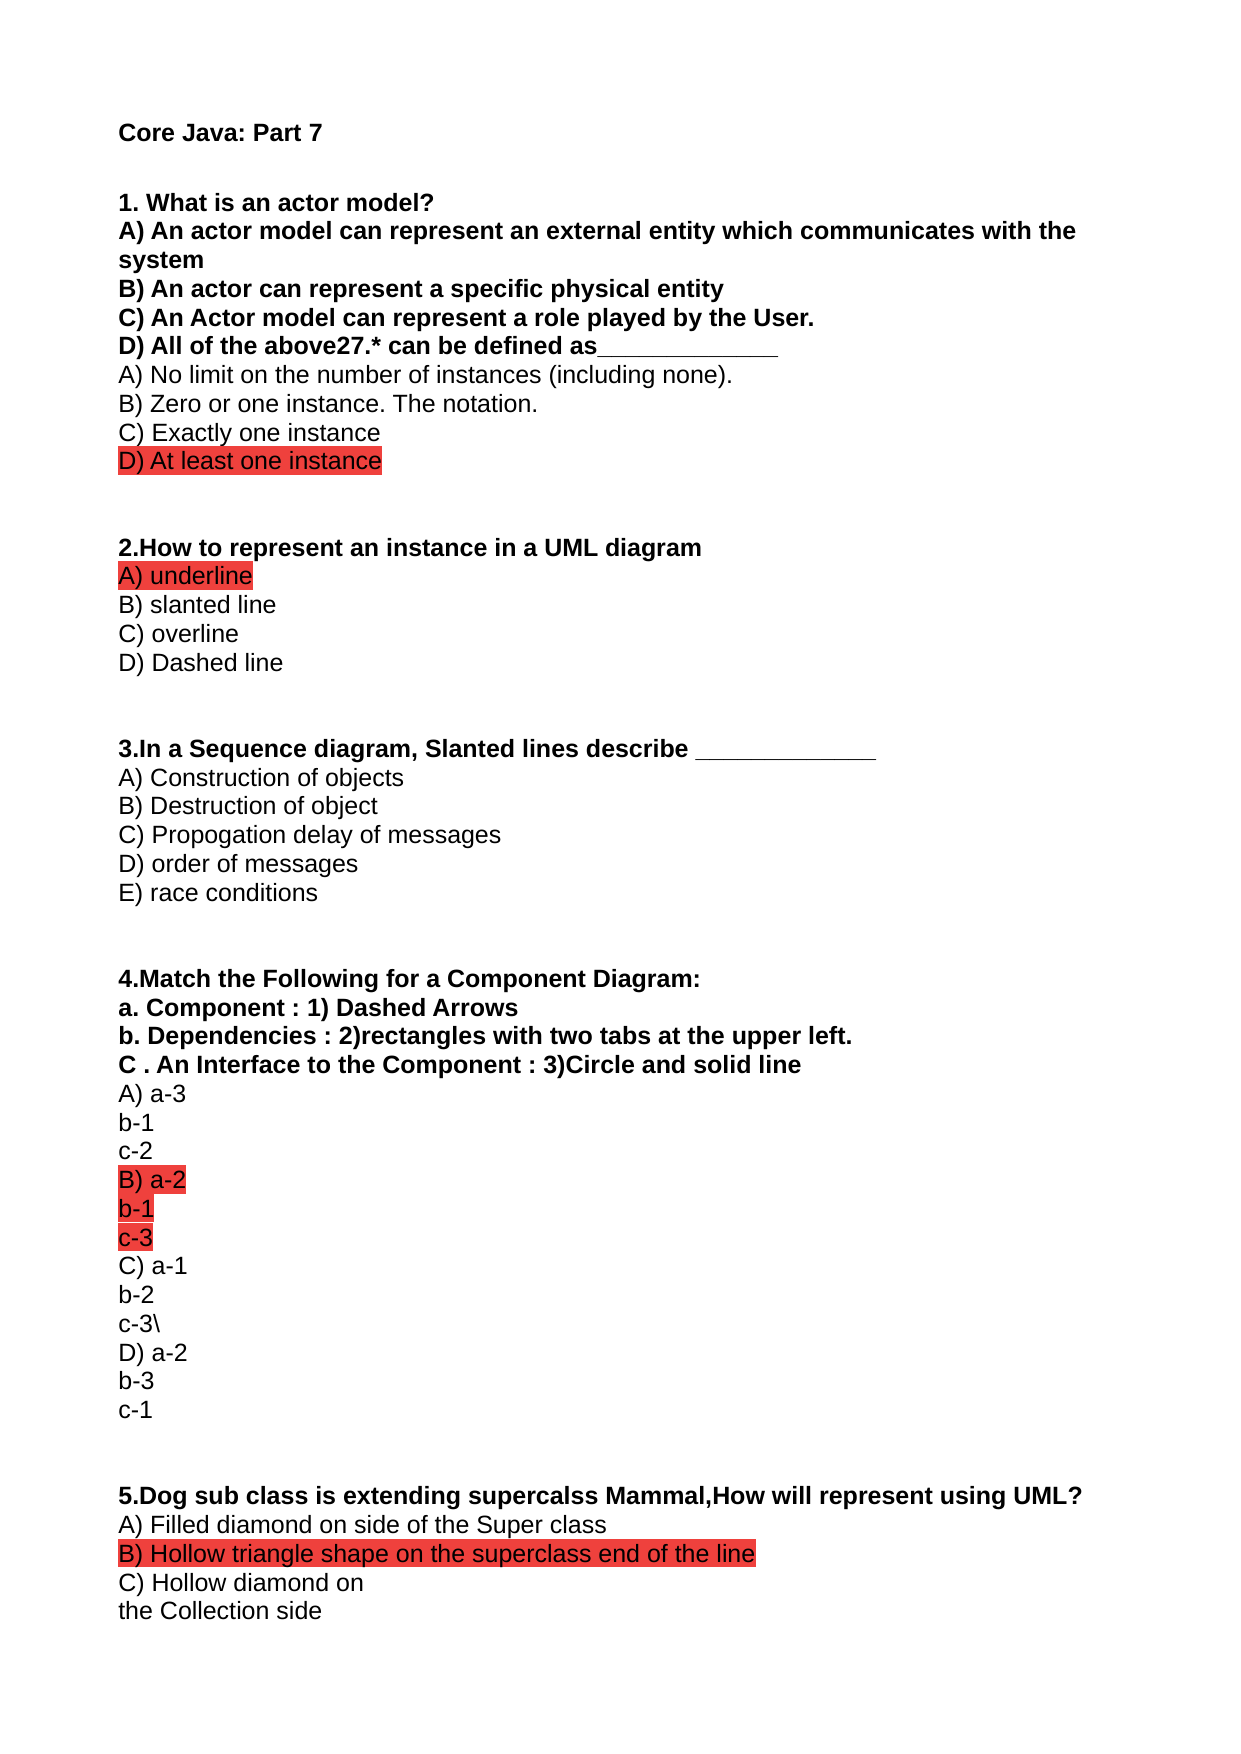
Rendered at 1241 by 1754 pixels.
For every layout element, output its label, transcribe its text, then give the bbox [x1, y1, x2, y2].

text C) a-1 [118, 1251, 1122, 1280]
text c-1 [118, 1395, 1122, 1424]
text 4.Match the Following for a Component Diagram: [118, 964, 1122, 992]
text D) Dashed line [118, 647, 1122, 676]
text D) All of the above27.* can be defined as_____________ [118, 331, 1122, 360]
text 2.How to represent an instance in a UML diagram [118, 532, 1122, 561]
text A) Filled diamond on side of the Super class [118, 1510, 1122, 1539]
text C) An Actor model can represent a role played by the User. [118, 302, 1122, 331]
text B) An actor can represent a specific physical entity [118, 274, 1122, 302]
text C) Exactly one instance [118, 417, 1122, 446]
text A) No limit on the number of instances (including none). [118, 360, 1122, 389]
text B) a-2 [118, 1165, 1122, 1194]
text c-3\ [118, 1309, 1122, 1337]
text B) Destruction of object [118, 791, 1122, 820]
text 5.Dog sub class is extending supercalss Mammal,How will represent using UML? [118, 1481, 1122, 1510]
text A) underline [118, 561, 1122, 590]
text the Collection side [118, 1596, 1122, 1625]
text A) Construction of objects [118, 762, 1122, 791]
text b. Dependencies : 2)rectangles with two tabs at the upper left. [118, 1021, 1122, 1050]
text b-1 [118, 1107, 1122, 1136]
text B) Hollow triangle shape on the superclass end of the line [118, 1539, 1122, 1567]
text D) a-2 [118, 1337, 1122, 1366]
text C) Propogation delay of messages [118, 820, 1122, 849]
text b-1 [118, 1194, 1122, 1222]
text c-2 [118, 1136, 1122, 1165]
text c-3 [118, 1222, 1122, 1251]
text B) Zero or one instance. The notation. [118, 389, 1122, 417]
text Core Java: Part 7 [118, 118, 1122, 147]
text D) order of messages [118, 849, 1122, 877]
text B) slanted line [118, 590, 1122, 619]
text 3.In a Sequence diagram, Slanted lines describe _____________ [118, 734, 1122, 762]
text D) At least one instance [118, 446, 1122, 475]
text C) overline [118, 619, 1122, 647]
text a. Component : 1) Dashed Arrows [118, 992, 1122, 1021]
text b-2 [118, 1280, 1122, 1309]
text A) An actor model can represent an external entity which communicates with the system [118, 216, 1122, 274]
text b-3 [118, 1366, 1122, 1395]
text E) race conditions [118, 877, 1122, 906]
text 1. What is an actor model? [118, 187, 1122, 216]
text A) a-3 [118, 1079, 1122, 1107]
text C) Hollow diamond on [118, 1567, 1122, 1596]
text C . An Interface to the Component : 3)Circle and solid line [118, 1050, 1122, 1079]
